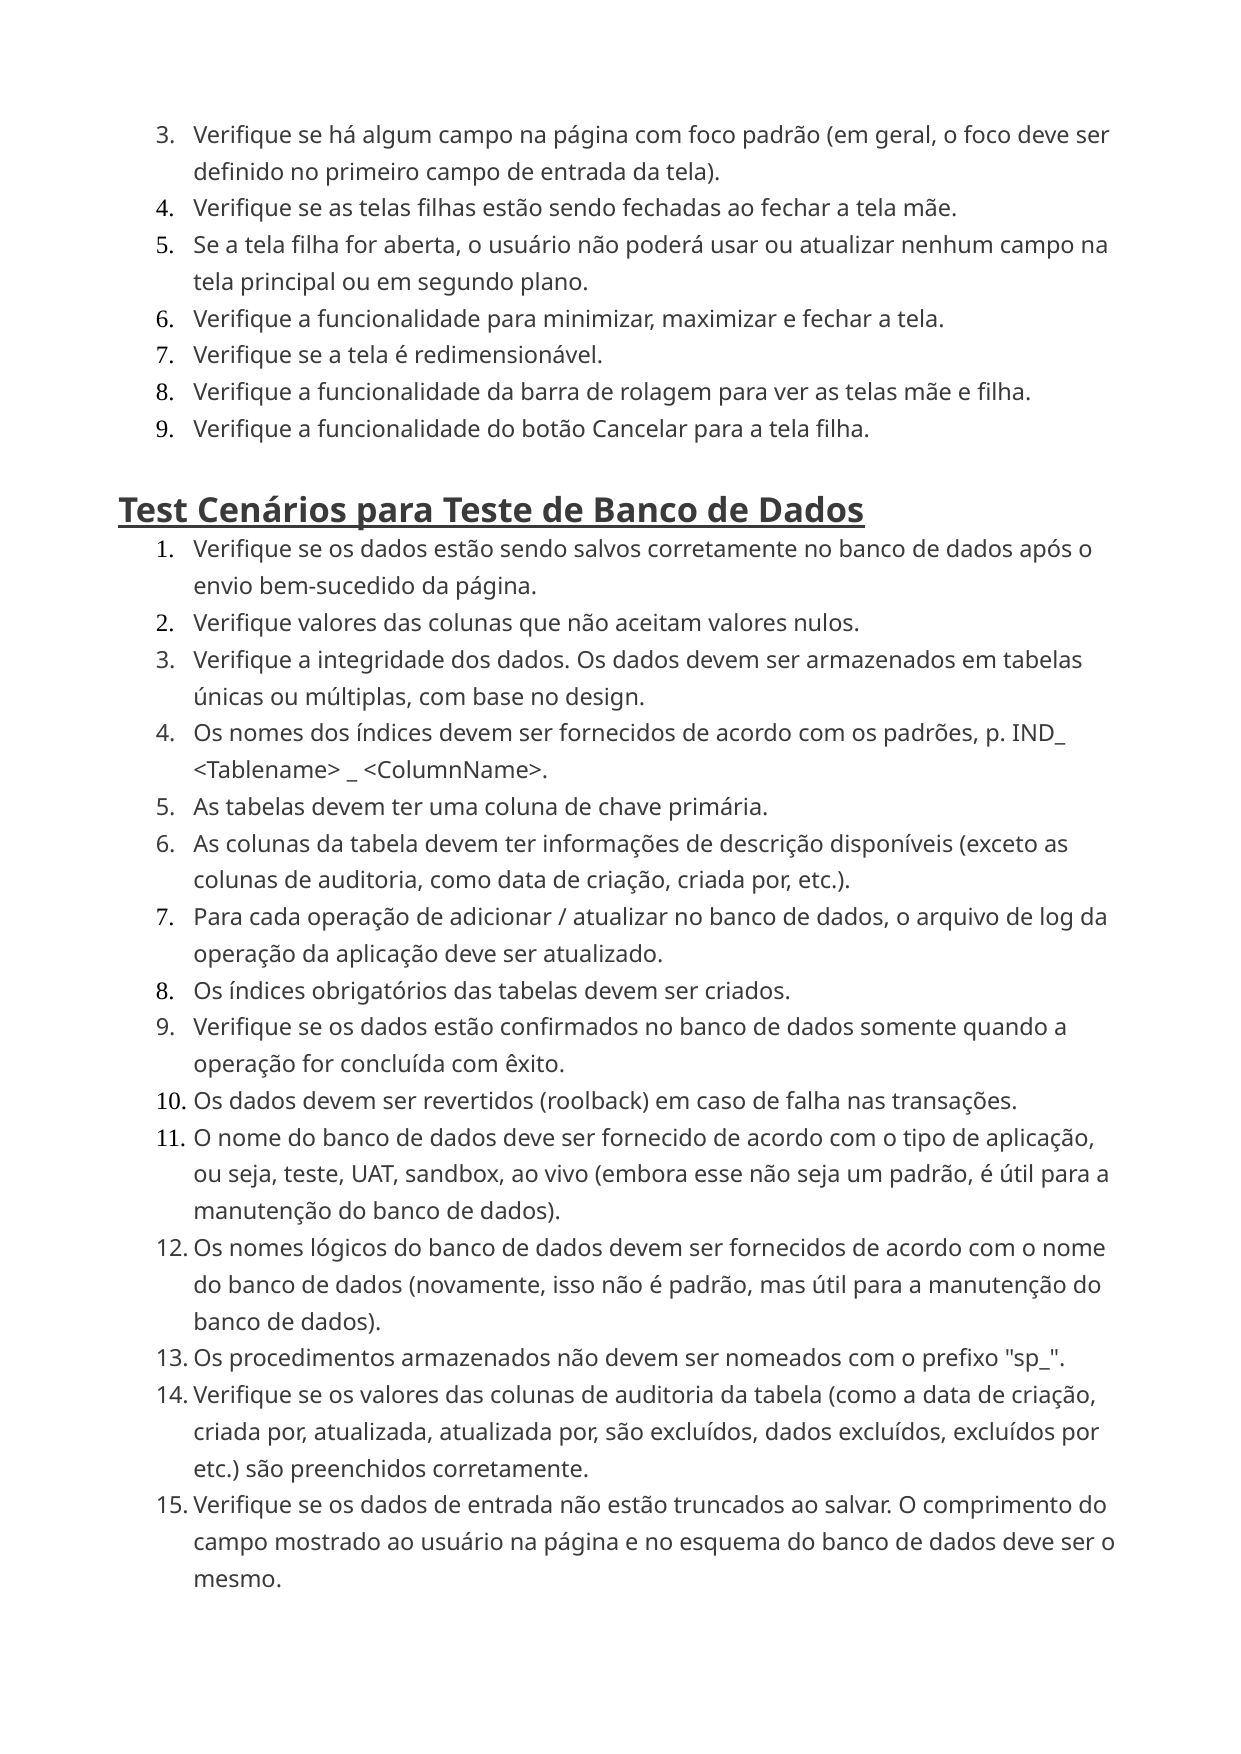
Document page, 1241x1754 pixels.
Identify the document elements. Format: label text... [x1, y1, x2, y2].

list Verifique se há algum campo na página com foco padrão (em geral, o foco deve ser definido no primeiro campo de entrada da tela). [156, 118, 1122, 187]
list As colunas da tabela devem ter informações de descrição disponíveis (exceto as colunas de auditoria, como data de criação, criada por, etc.). [156, 827, 1122, 896]
list Verifique a funcionalidade para minimizar, maximizar e fechar a tela. [156, 302, 1122, 334]
list Verifique se os dados estão sendo salvos corretamente no banco de dados após o envio bem-sucedido da página. [156, 533, 1122, 601]
list As tabelas devem ter uma coluna de chave primária. [156, 790, 1122, 822]
list Verifique a integridade dos dados. Os dados devem ser armazenados em tabelas únicas ou múltiplas, com base no design. [156, 643, 1122, 712]
list Se a tela filha for aberta, o usuário não poderá usar ou atualizar nenhum campo na tela principal ou em segundo plano. [156, 228, 1122, 297]
list Verifique valores das colunas que não aceitam valores nulos. [156, 606, 1122, 638]
list Verifique a funcionalidade da barra de rolagem para ver as telas mãe e filha. [156, 376, 1122, 407]
list Verifique se as telas filhas estão sendo fechadas ao fechar a tela mãe. [156, 192, 1122, 224]
list Verifique se os dados estão confirmados no banco de dados somente quando a operação for concluída com êxito. [156, 1011, 1122, 1079]
list Para cada operação de adicionar / atualizar no banco de dados, o arquivo de log da operação da aplicação deve ser atualizado. [156, 900, 1122, 969]
list Os nomes dos índices devem ser fornecidos de acordo com os padrões, p. IND_ <Tablename> _ <ColumnName>. [156, 717, 1122, 785]
list Os procedimentos armazenados não devem ser nomeados com o prefixo "sp_". [156, 1342, 1122, 1374]
list Verifique se os dados de entrada não estão truncados ao salvar. O comprimento do campo mostrado ao usuário na página e no esquema do banco de dados deve ser o mesmo. [156, 1489, 1122, 1594]
list Verifique a funcionalidade do botão Cancelar para a tela filha. [156, 412, 1122, 444]
subtitle Test Cenários para Teste de Banco de Dados [118, 486, 1122, 533]
list Verifique se a tela é redimensionável. [156, 339, 1122, 371]
list O nome do banco de dados deve ser fornecido de acordo com o tipo de aplicação, ou seja, teste, UAT, sandbox, ao vivo (embora esse não seja um padrão, é útil para a manutenção do banco de dados). [156, 1121, 1122, 1227]
list Os dados devem ser revertidos (roolback) em caso de falha nas transações. [156, 1084, 1122, 1116]
list Os nomes lógicos do banco de dados devem ser fornecidos de acordo com o nome do banco de dados (novamente, isso não é padrão, mas útil para a manutenção do banco de dados). [156, 1231, 1122, 1337]
list Verifique se os valores das colunas de auditoria da tabela (como a data de criação, criada por, atualizada, atualizada por, são excluídos, dados excluídos, excluídos por etc.) são preenchidos corretamente. [156, 1378, 1122, 1484]
list Os índices obrigatórios das tabelas devem ser criados. [156, 974, 1122, 1006]
